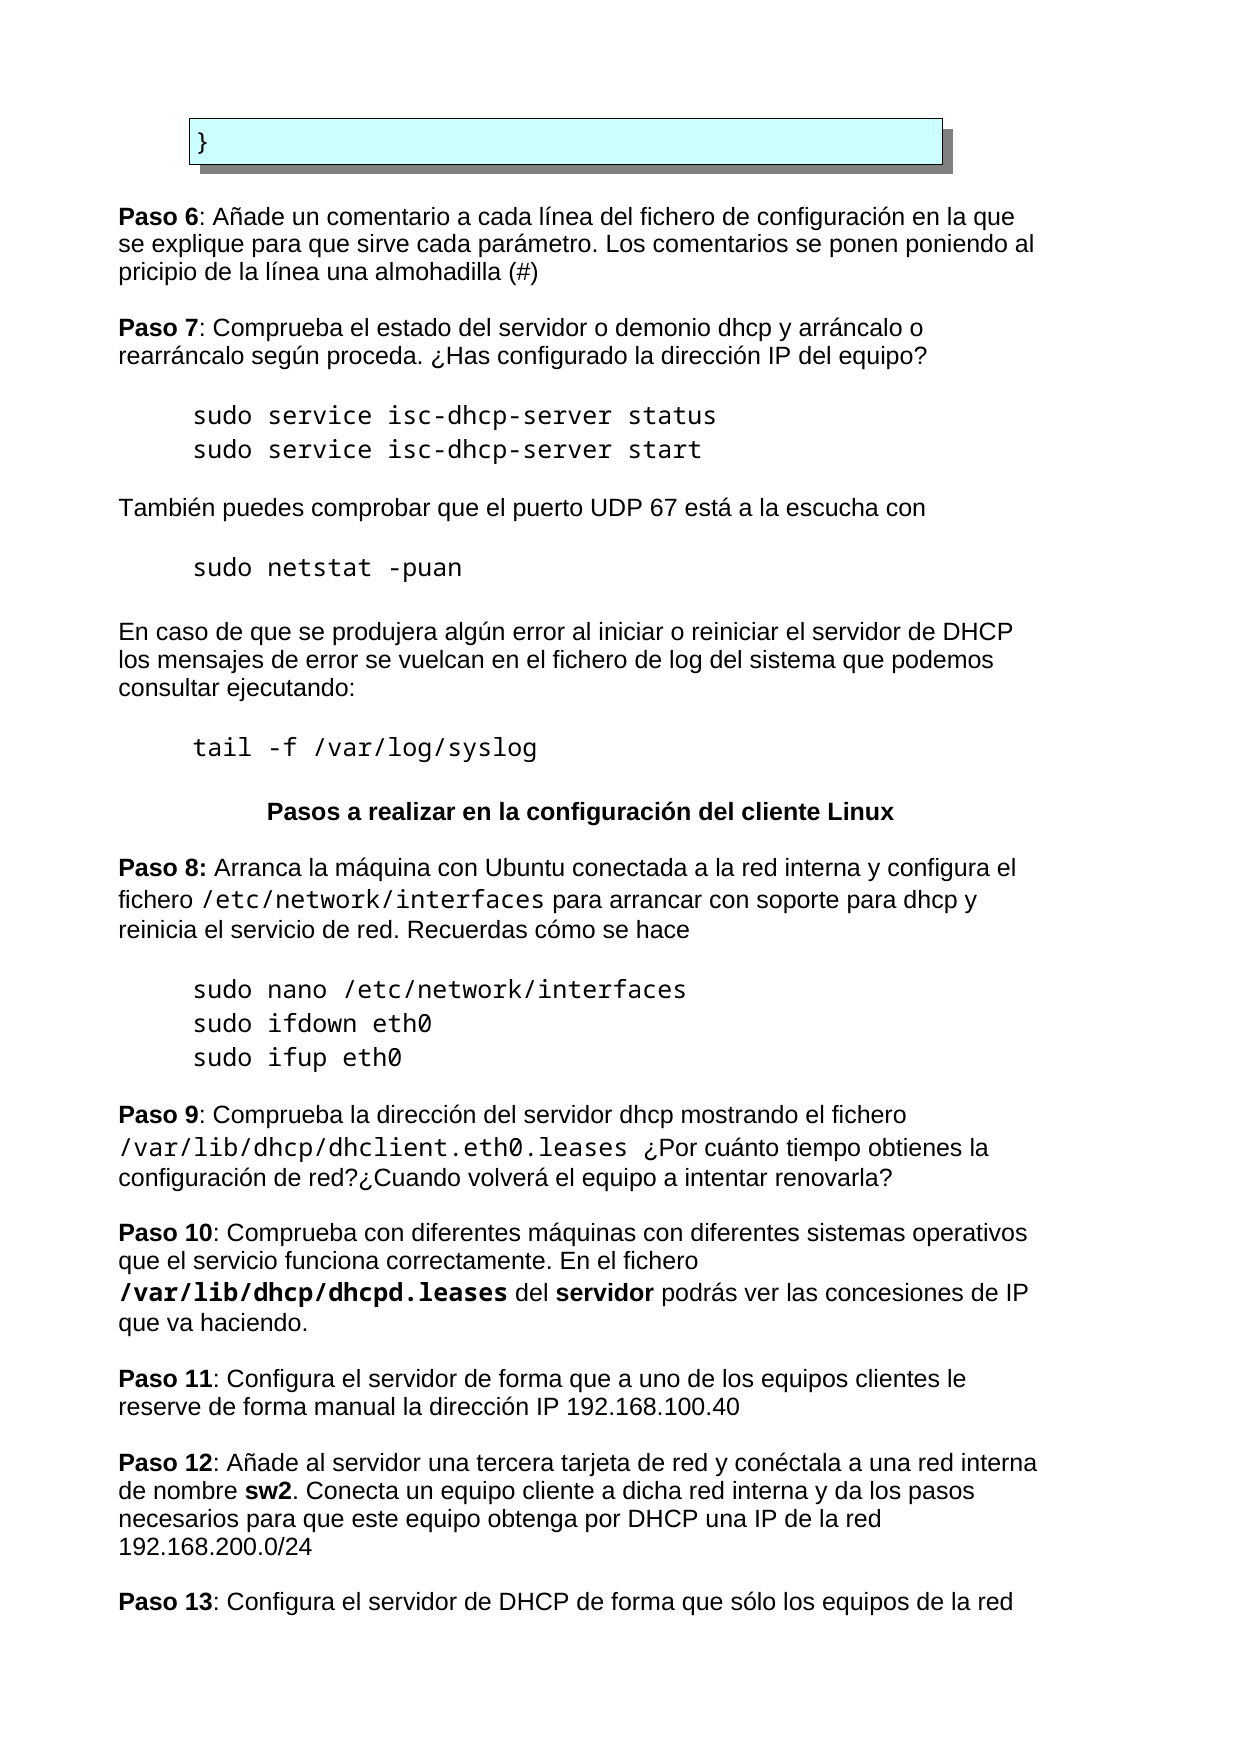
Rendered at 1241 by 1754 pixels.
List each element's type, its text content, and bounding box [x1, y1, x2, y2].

text sudo netstat -puan [192, 550, 1043, 584]
text Paso 10: Comprueba con diferentes máquinas con diferentes sistemas operativos que el servicio funciona correctamente. En el fichero /var/lib/dhcp/dhcpd.leases del servidor podrás ver las concesiones de IP que va haciendo. [118, 1219, 1043, 1337]
text sudo ifdown eth0 [192, 1005, 1043, 1039]
text También puedes comprobar que el puerto UDP 67 está a la escucha con [118, 494, 1043, 522]
text Paso 13: Configura el servidor de DHCP de forma que sólo los equipos de la red [118, 1588, 1043, 1616]
text tail -f /var/log/syslog [192, 729, 1043, 763]
text sudo nano /etc/network/interfaces [192, 971, 1043, 1005]
text sudo service isc-dhcp-server start [192, 432, 1043, 466]
text Paso 11: Configura el servidor de forma que a uno de los equipos clientes le reserve de forma manual la dirección IP 192.168.100.40 [118, 1365, 1043, 1421]
text Paso 7: Comprueba el estado del servidor o demonio dhcp y arráncalo o [118, 314, 1043, 342]
text En caso de que se produjera algún error al iniciar o reiniciar el servidor de DHCP los mensajes de error se vuelcan en el fichero de log del sistema que podemos consultar ejecutando: [118, 618, 1043, 702]
table_header } [190, 119, 942, 164]
text Paso 9: Comprueba la dirección del servidor dhcp mostrando el fichero /var/lib/dhcp/dhclient.eth0.leases ¿Por cuánto tiempo obtienes la configuración de red?¿Cuando volverá el equipo a intentar renovarla? [118, 1101, 1043, 1191]
text Pasos a realizar en la configuración del cliente Linux [118, 798, 1043, 826]
text sudo service isc-dhcp-server status [192, 398, 1043, 432]
text rearráncalo según proceda. ¿Has configurado la dirección IP del equipo? [118, 342, 1043, 370]
text Paso 6: Añade un comentario a cada línea del fichero de configuración en la que se explique para que sirve cada parámetro. Los comentarios se ponen poniendo al pricipio de la línea una almohadilla (#) [118, 202, 1043, 286]
text sudo ifup eth0 [192, 1039, 1043, 1073]
text Paso 8: Arranca la máquina con Ubuntu conectada a la red interna y configura el fichero /etc/network/interfaces para arrancar con soporte para dhcp y reinicia el servicio de red. Recuerdas cómo se hace [118, 853, 1043, 943]
text Paso 12: Añade al servidor una tercera tarjeta de red y conéctala a una red interna de nombre sw2. Conecta un equipo cliente a dicha red interna y da los pasos necesarios para que este equipo obtenga por DHCP una IP de la red 192.168.200.0/24 [118, 1449, 1043, 1560]
